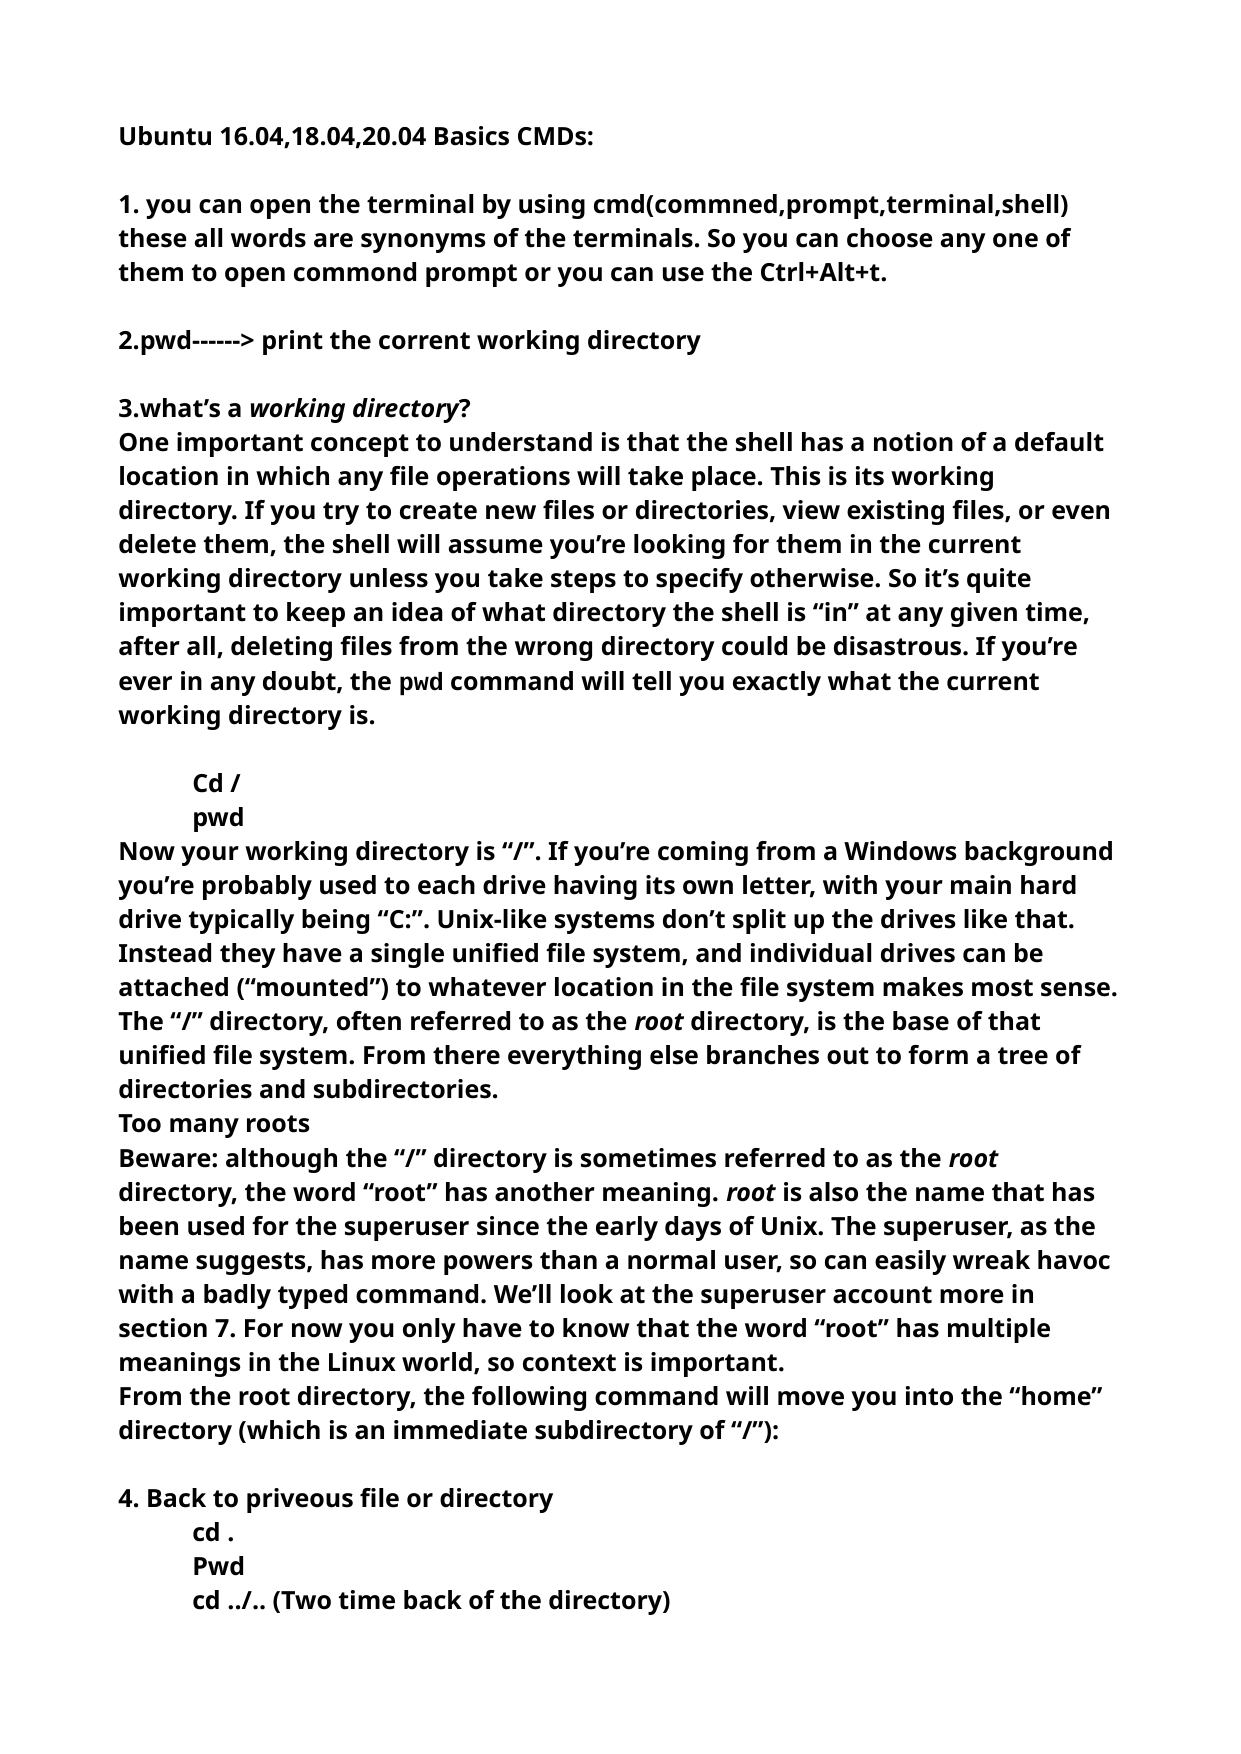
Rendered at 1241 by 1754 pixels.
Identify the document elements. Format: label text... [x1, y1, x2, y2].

text 3.what’s a working directory? [118, 391, 1122, 425]
text 2.pwd------> print the corrent working directory [118, 322, 1122, 357]
text Too many roots Beware: although the “/” directory is sometimes referred to as the root directory, the word “root” has another meaning. root is also the name that has been used for the superuser since the early days of Unix. The superuser, as the name suggests, has more powers than a normal user, so can easily wreak havoc with a badly typed command. We’ll look at the superuser account more in section 7. For now you only have to know that the word “root” has multiple meanings in the Linux world, so context is important. [118, 1106, 1122, 1379]
text pwd [118, 799, 1122, 834]
text cd ../.. (Two time back of the directory) [118, 1583, 1122, 1617]
text cd . [118, 1515, 1122, 1549]
text 4. Back to priveous file or directory [118, 1481, 1122, 1515]
text Cd / [118, 766, 1122, 799]
text Pwd [118, 1549, 1122, 1583]
text Now your working directory is “/”. If you’re coming from a Windows background you’re probably used to each drive having its own letter, with your main hard drive typically being “C:”. Unix-like systems don’t split up the drives like that. Instead they have a single unified file system, and individual drives can be attached (“mounted”) to whatever location in the file system makes most sense. The “/” directory, often referred to as the root directory, is the base of that unified file system. From there everything else branches out to form a tree of directories and subdirectories. [118, 834, 1122, 1106]
text 1. you can open the terminal by using cmd(commned,prompt,terminal,shell) these all words are synonyms of the terminals. So you can choose any one of them to open commond prompt or you can use the Ctrl+Alt+t. [118, 186, 1122, 288]
text Ubuntu 16.04,18.04,20.04 Basics CMDs: [118, 118, 1122, 152]
text From the root directory, the following command will move you into the “home” directory (which is an immediate subdirectory of “/”): [118, 1379, 1122, 1447]
text One important concept to understand is that the shell has a notion of a default location in which any file operations will take place. This is its working directory. If you try to create new files or directories, view existing files, or even delete them, the shell will assume you’re looking for them in the current working directory unless you take steps to specify otherwise. So it’s quite important to keep an idea of what directory the shell is “in” at any given time, after all, deleting files from the wrong directory could be disastrous. If you’re ever in any doubt, the pwd command will tell you exactly what the current working directory is. [118, 425, 1122, 731]
